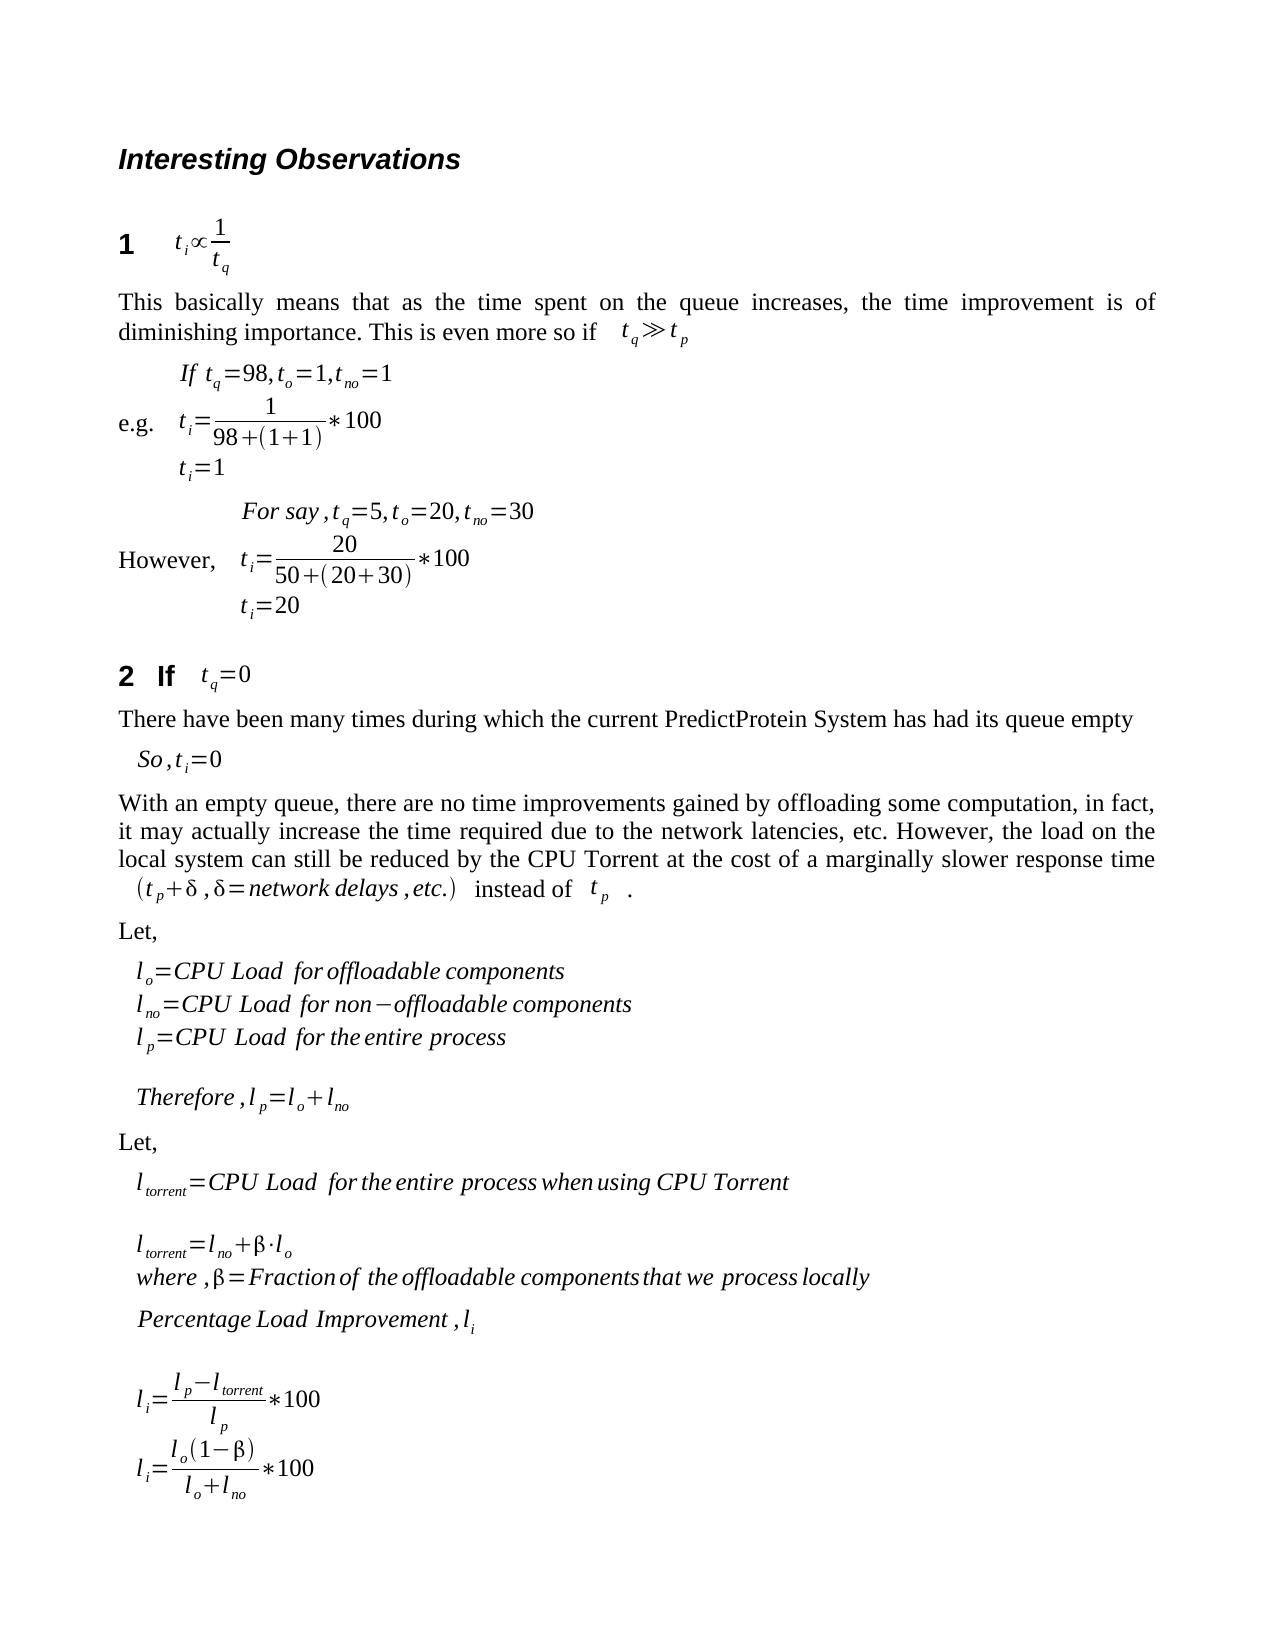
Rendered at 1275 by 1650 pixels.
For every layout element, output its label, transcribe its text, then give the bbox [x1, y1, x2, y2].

text There have been many times during which the current PredictProtein System has had its queue empty [118, 706, 1157, 733]
text Let, [118, 917, 1157, 945]
text Let, [118, 1128, 1157, 1156]
subtitle If [118, 660, 1157, 693]
text This basically means that as the time spent on the queue increases, the time improvement is of diminishing importance. This is even more so if [118, 288, 1157, 347]
text e.g. [118, 360, 1157, 485]
text With an empty queue, there are no time improvements gained by offloading some computation, in fact, it may actually increase the time required due to the network latencies, etc. However, the load on the local system can still be reduced by the CPU Torrent at the cost of a marginally slower response timeinstead of. [118, 789, 1157, 905]
text However, [118, 498, 1157, 623]
subtitle Interesting Observations [118, 143, 1157, 176]
